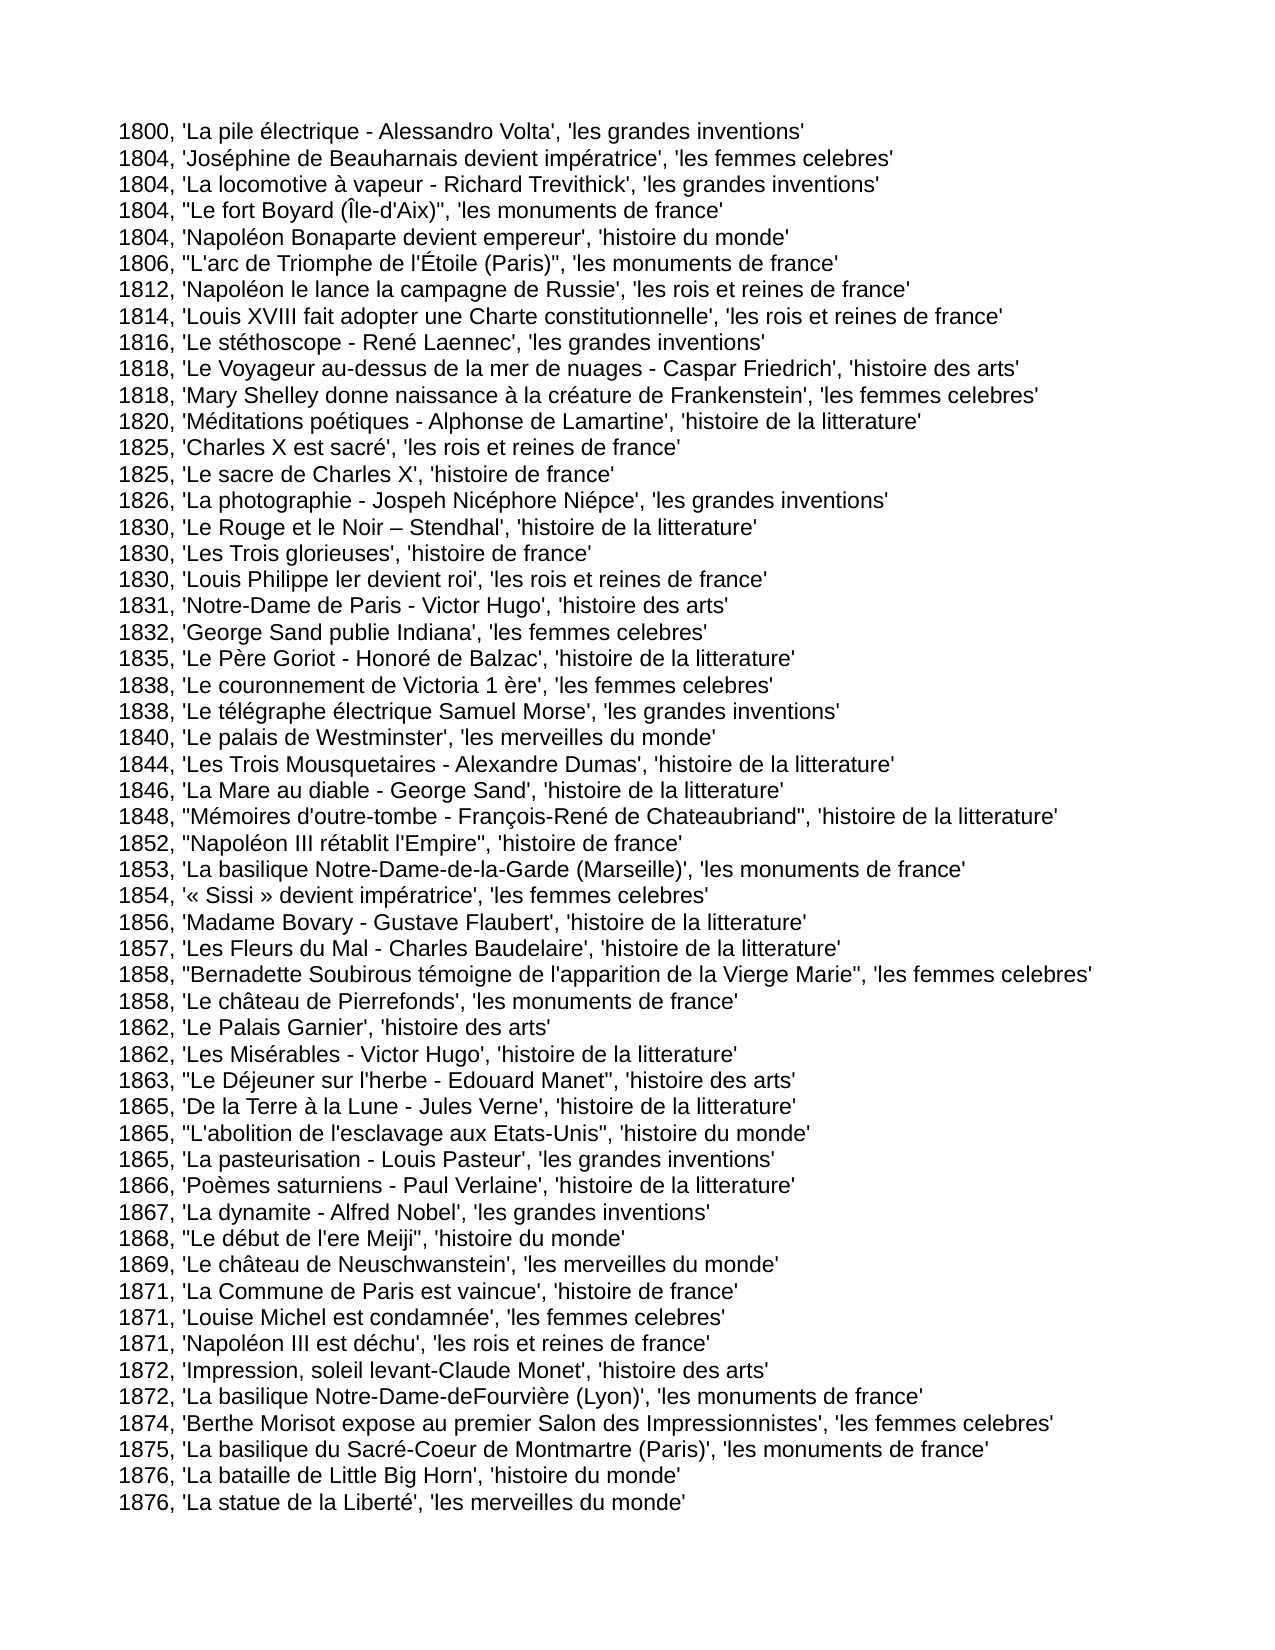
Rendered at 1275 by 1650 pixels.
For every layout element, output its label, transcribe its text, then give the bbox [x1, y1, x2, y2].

text 1865, "L'abolition de l'esclavage aux Etats-Unis", 'histoire du monde' [118, 1119, 1157, 1146]
text 1804, 'Napoléon Bonaparte devient empereur', 'histoire du monde' [118, 223, 1157, 250]
text 1848, "Mémoires d'outre-tombe - François-René de Chateaubriand", 'histoire de la litterature' [118, 803, 1157, 830]
text 1865, 'La pasteurisation - Louis Pasteur', 'les grandes inventions' [118, 1146, 1157, 1172]
text 1800, 'La pile électrique - Alessandro Volta', 'les grandes inventions' [118, 118, 1157, 144]
text 1863, "Le Déjeuner sur l'herbe - Edouard Manet", 'histoire des arts' [118, 1067, 1157, 1093]
text 1875, 'La basilique du Sacré-Coeur de Montmartre (Paris)', 'les monuments de france' [118, 1436, 1157, 1462]
text 1812, 'Napoléon le lance la campagne de Russie', 'les rois et reines de france' [118, 276, 1157, 303]
text 1838, 'Le télégraphe électrique Samuel Morse', 'les grandes inventions' [118, 698, 1157, 724]
text 1856, 'Madame Bovary - Gustave Flaubert', 'histoire de la litterature' [118, 909, 1157, 935]
text 1825, 'Le sacre de Charles X', 'histoire de france' [118, 461, 1157, 487]
text 1820, 'Méditations poétiques - Alphonse de Lamartine', 'histoire de la litterature' [118, 408, 1157, 434]
text 1832, 'George Sand publie Indiana', 'les femmes celebres' [118, 619, 1157, 645]
text 1857, 'Les Fleurs du Mal - Charles Baudelaire', 'histoire de la litterature' [118, 935, 1157, 961]
text 1876, 'La bataille de Little Big Horn', 'histoire du monde' [118, 1462, 1157, 1488]
text 1872, 'La basilique Notre-Dame-deFourvière (Lyon)', 'les monuments de france' [118, 1383, 1157, 1409]
text 1844, 'Les Trois Mousquetaires - Alexandre Dumas', 'histoire de la litterature' [118, 751, 1157, 777]
text 1818, 'Le Voyageur au-dessus de la mer de nuages - Caspar Friedrich', 'histoire des arts' [118, 355, 1157, 382]
text 1826, 'La photographie - Jospeh Nicéphore Niépce', 'les grandes inventions' [118, 487, 1157, 513]
text 1804, "Le fort Boyard (Île-d'Aix)", 'les monuments de france' [118, 197, 1157, 223]
text 1840, 'Le palais de Westminster', 'les merveilles du monde' [118, 724, 1157, 751]
text 1869, 'Le château de Neuschwanstein', 'les merveilles du monde' [118, 1251, 1157, 1278]
text 1816, 'Le stéthoscope - René Laennec', 'les grandes inventions' [118, 329, 1157, 355]
text 1838, 'Le couronnement de Victoria 1 ère', 'les femmes celebres' [118, 672, 1157, 698]
text 1858, "Bernadette Soubirous témoigne de l'apparition de la Vierge Marie", 'les femmes celebres' [118, 961, 1157, 988]
text 1862, 'Les Misérables - Victor Hugo', 'histoire de la litterature' [118, 1041, 1157, 1067]
text 1825, 'Charles X est sacré', 'les rois et reines de france' [118, 434, 1157, 461]
text 1806, "L'arc de Triomphe de l'Étoile (Paris)", 'les monuments de france' [118, 250, 1157, 276]
text 1871, 'La Commune de Paris est vaincue', 'histoire de france' [118, 1278, 1157, 1304]
text 1858, 'Le château de Pierrefonds', 'les monuments de france' [118, 988, 1157, 1014]
text 1830, 'Le Rouge et le Noir – Stendhal', 'histoire de la litterature' [118, 513, 1157, 540]
text 1876, 'La statue de la Liberté', 'les merveilles du monde' [118, 1488, 1157, 1515]
text 1831, 'Notre-Dame de Paris - Victor Hugo', 'histoire des arts' [118, 592, 1157, 619]
text 1872, 'Impression, soleil levant-Claude Monet', 'histoire des arts' [118, 1357, 1157, 1383]
text 1865, 'De la Terre à la Lune - Jules Verne', 'histoire de la litterature' [118, 1093, 1157, 1119]
text 1818, 'Mary Shelley donne naissance à la créature de Frankenstein', 'les femmes celebres' [118, 382, 1157, 408]
text 1868, "Le début de l'ere Meiji", 'histoire du monde' [118, 1225, 1157, 1251]
text 1814, 'Louis XVIII fait adopter une Charte constitutionnelle', 'les rois et reines de france' [118, 303, 1157, 329]
text 1804, 'Joséphine de Beauharnais devient impératrice', 'les femmes celebres' [118, 144, 1157, 171]
text 1804, 'La locomotive à vapeur - Richard Trevithick', 'les grandes inventions' [118, 171, 1157, 197]
text 1867, 'La dynamite - Alfred Nobel', 'les grandes inventions' [118, 1199, 1157, 1225]
text 1846, 'La Mare au diable - George Sand', 'histoire de la litterature' [118, 777, 1157, 803]
text 1852, "Napoléon III rétablit l'Empire", 'histoire de france' [118, 830, 1157, 856]
text 1853, 'La basilique Notre-Dame-de-la-Garde (Marseille)', 'les monuments de france' [118, 856, 1157, 882]
text 1854, '« Sissi » devient impératrice', 'les femmes celebres' [118, 882, 1157, 909]
text 1862, 'Le Palais Garnier', 'histoire des arts' [118, 1014, 1157, 1041]
text 1830, 'Louis Philippe ler devient roi', 'les rois et reines de france' [118, 566, 1157, 592]
text 1871, 'Louise Michel est condamnée', 'les femmes celebres' [118, 1304, 1157, 1330]
text 1830, 'Les Trois glorieuses', 'histoire de france' [118, 540, 1157, 566]
text 1874, 'Berthe Morisot expose au premier Salon des Impressionnistes', 'les femmes celebres' [118, 1409, 1157, 1436]
text 1835, 'Le Père Goriot - Honoré de Balzac', 'histoire de la litterature' [118, 645, 1157, 672]
text 1866, 'Poèmes saturniens - Paul Verlaine', 'histoire de la litterature' [118, 1172, 1157, 1199]
text 1871, 'Napoléon III est déchu', 'les rois et reines de france' [118, 1330, 1157, 1357]
